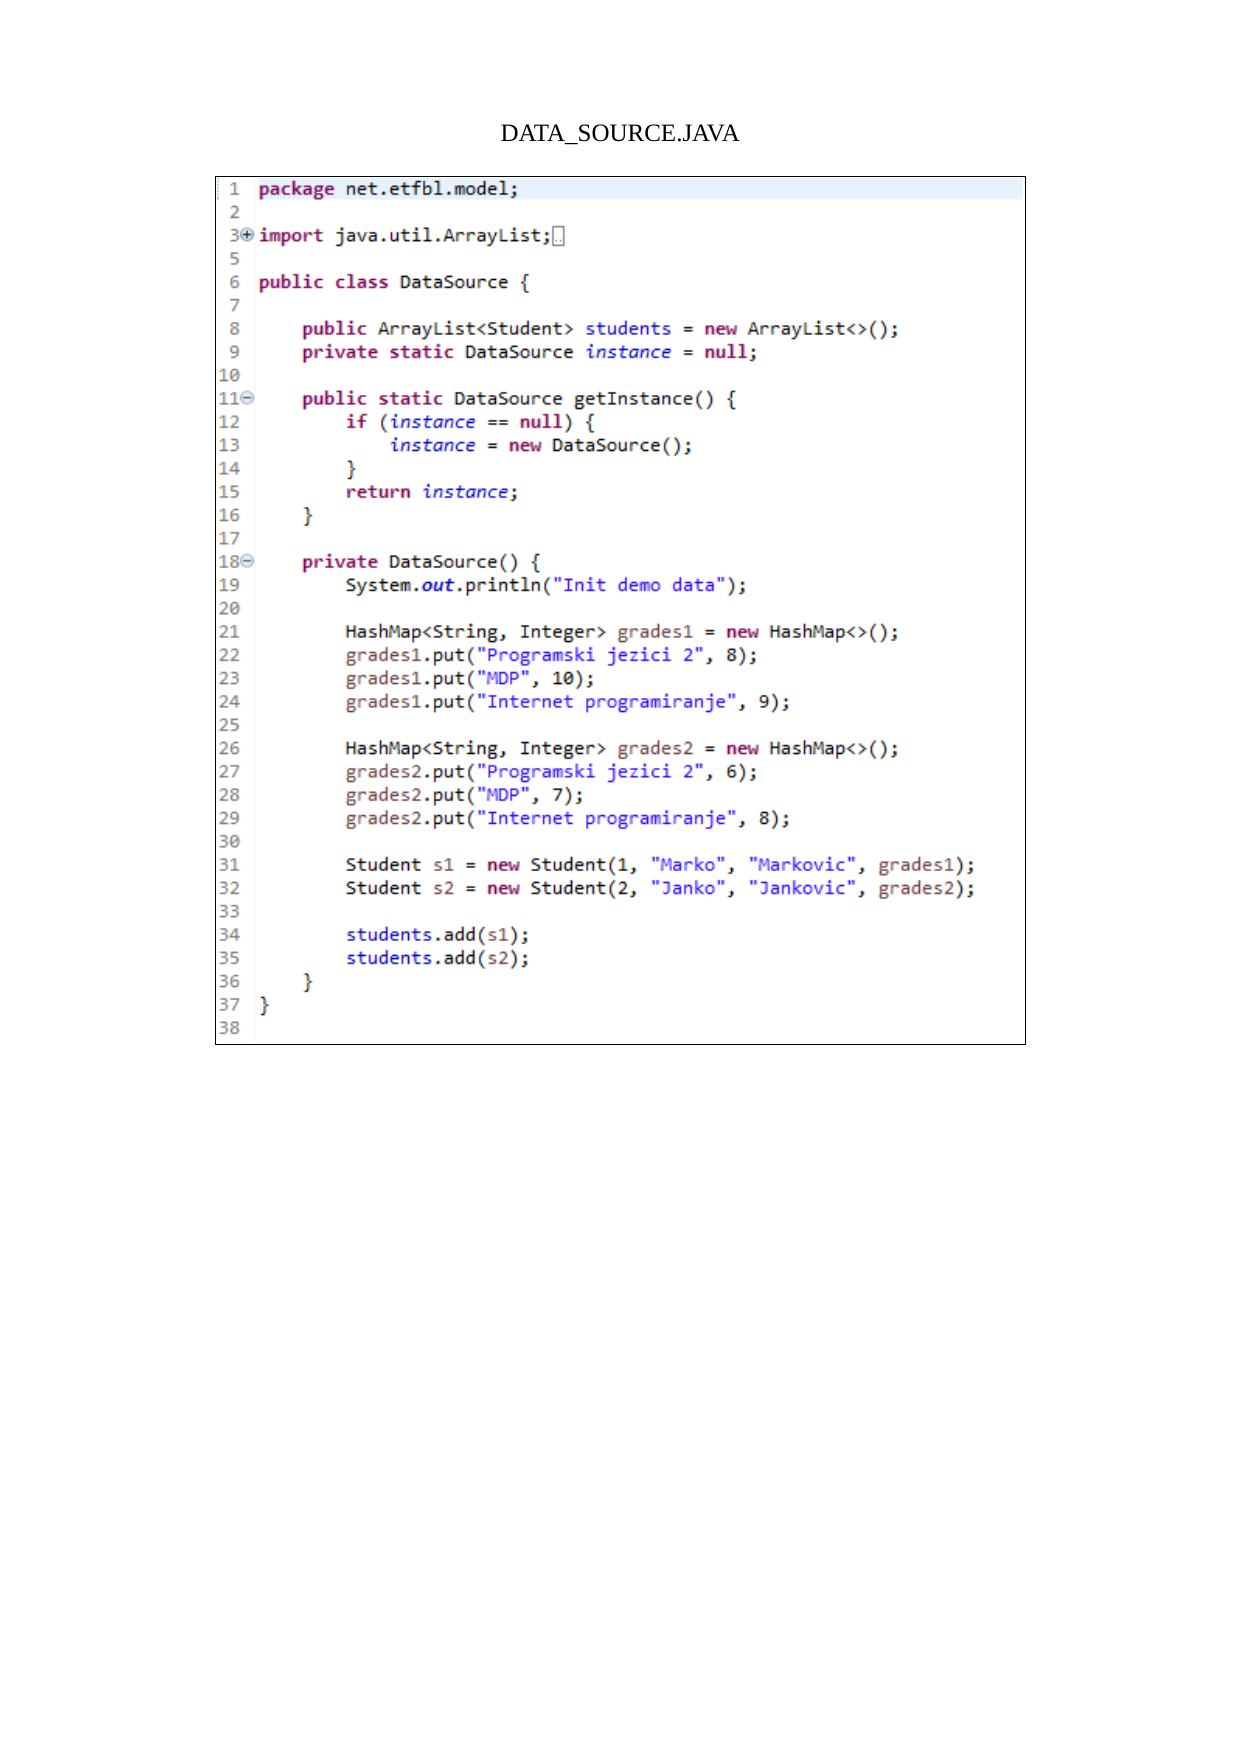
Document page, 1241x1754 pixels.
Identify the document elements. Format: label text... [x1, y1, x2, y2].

picture [217, 178, 1023, 1042]
text DATA_SOURCE.JAVA [118, 118, 1122, 147]
